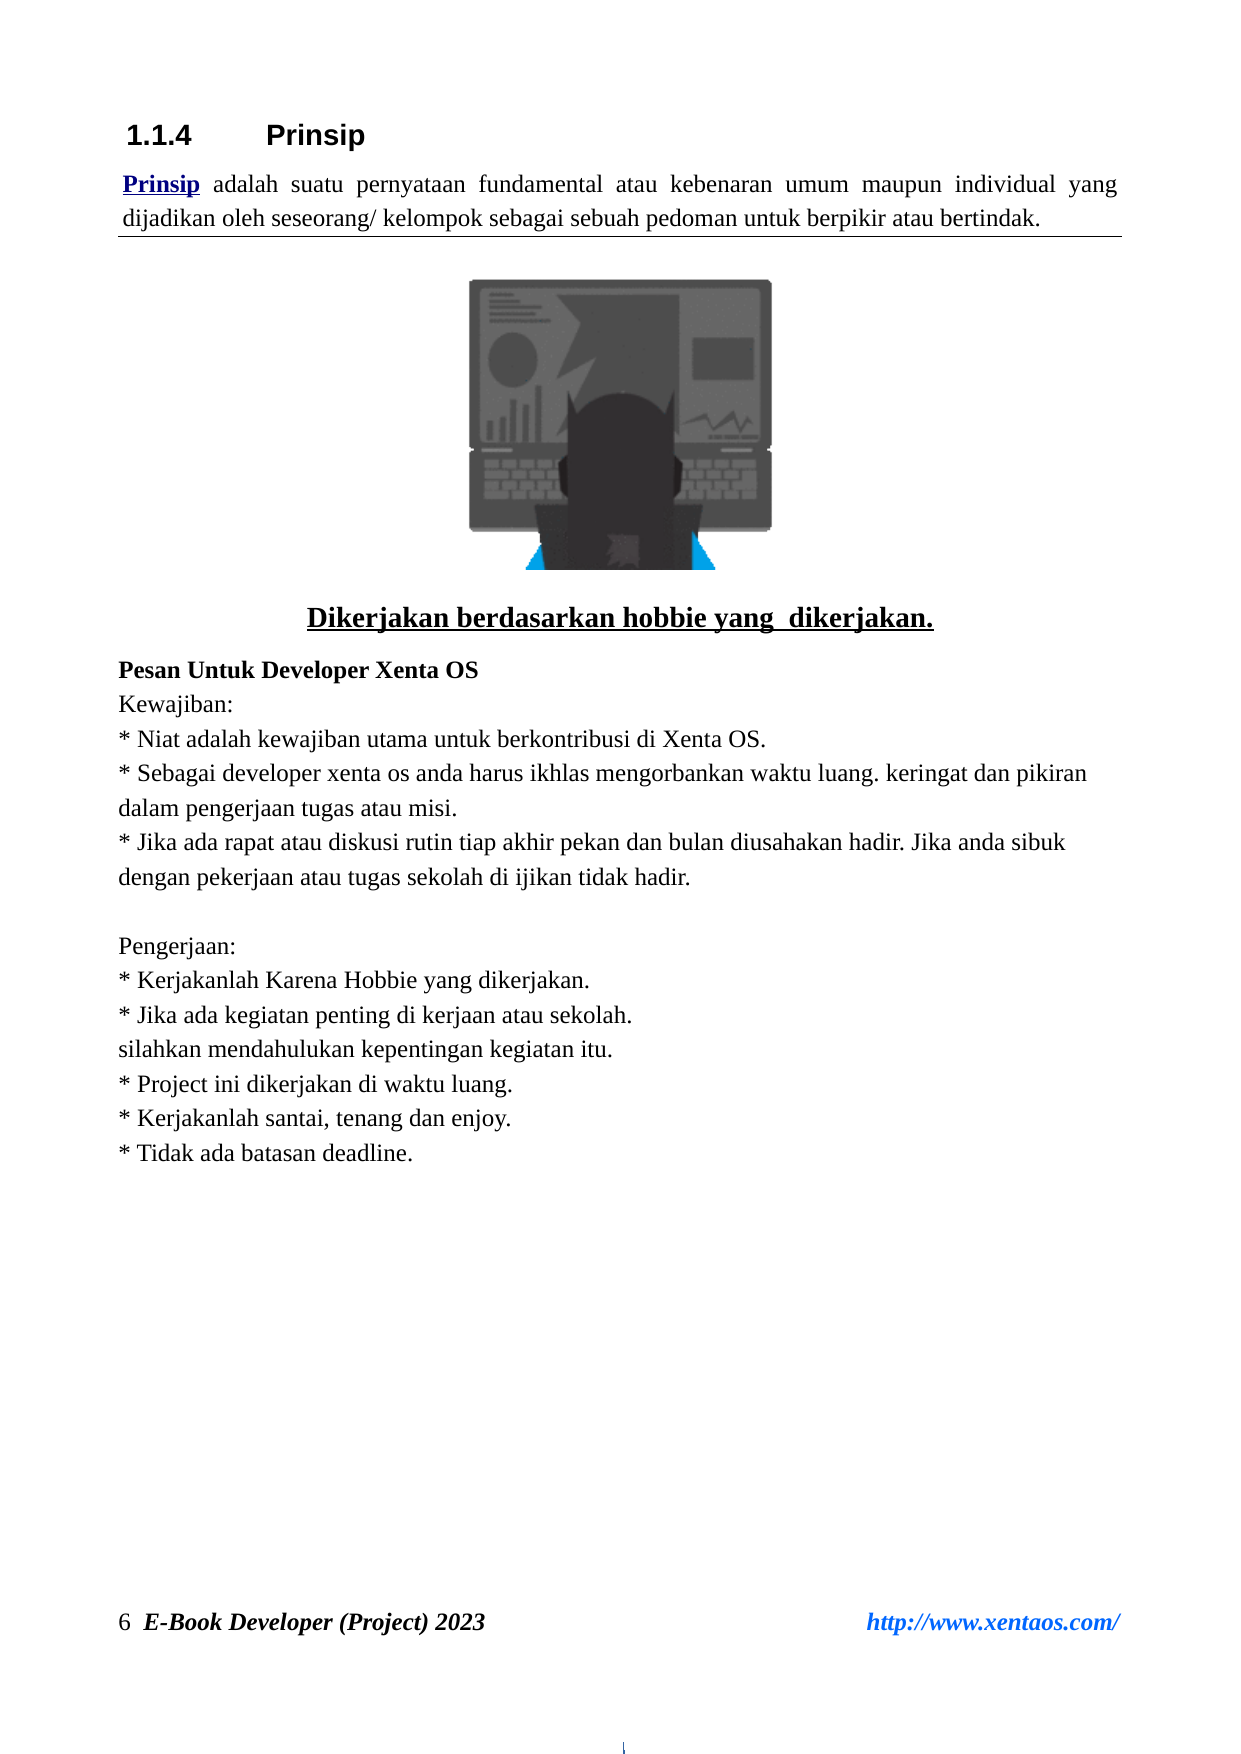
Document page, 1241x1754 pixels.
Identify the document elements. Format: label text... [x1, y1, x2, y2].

text Prinsip adalah suatu pernyataan fundamental atau kebenaran umum maupun individual yang dijadikan oleh seseorang/ kelompok sebagai sebuah pedoman untuk berpikir atau bertindak. [118, 164, 1122, 236]
text Pesan Untuk Developer Xenta OS Kewajiban: * Niat adalah kewajiban utama untuk berkontribusi di Xenta OS. * Sebagai developer xenta os anda harus ikhlas mengorbankan waktu luang. keringat dan pikiran dalam pengerjaan tugas atau misi. * Jika ada rapat atau diskusi rutin tiap akhir pekan dan bulan diusahakan hadir. Jika anda sibuk dengan pekerjaan atau tugas sekolah di ijikan tidak hadir. Pengerjaan: * Kerjakanlah Karena Hobbie yang dikerjakan. * Jika ada kegiatan penting di kerjaan atau sekolah. silahkan mendahulukan kepentingan kegiatan itu. * Project ini dikerjakan di waktu luang. * Kerjakanlah santai, tenang dan enjoy. * Tidak ada batasan deadline. [118, 655, 1122, 1166]
text Dikerjakan berdasarkan hobbie yang dikerjakan. [118, 600, 1122, 634]
subtitle Prinsip [118, 118, 1122, 152]
picture [463, 256, 777, 570]
